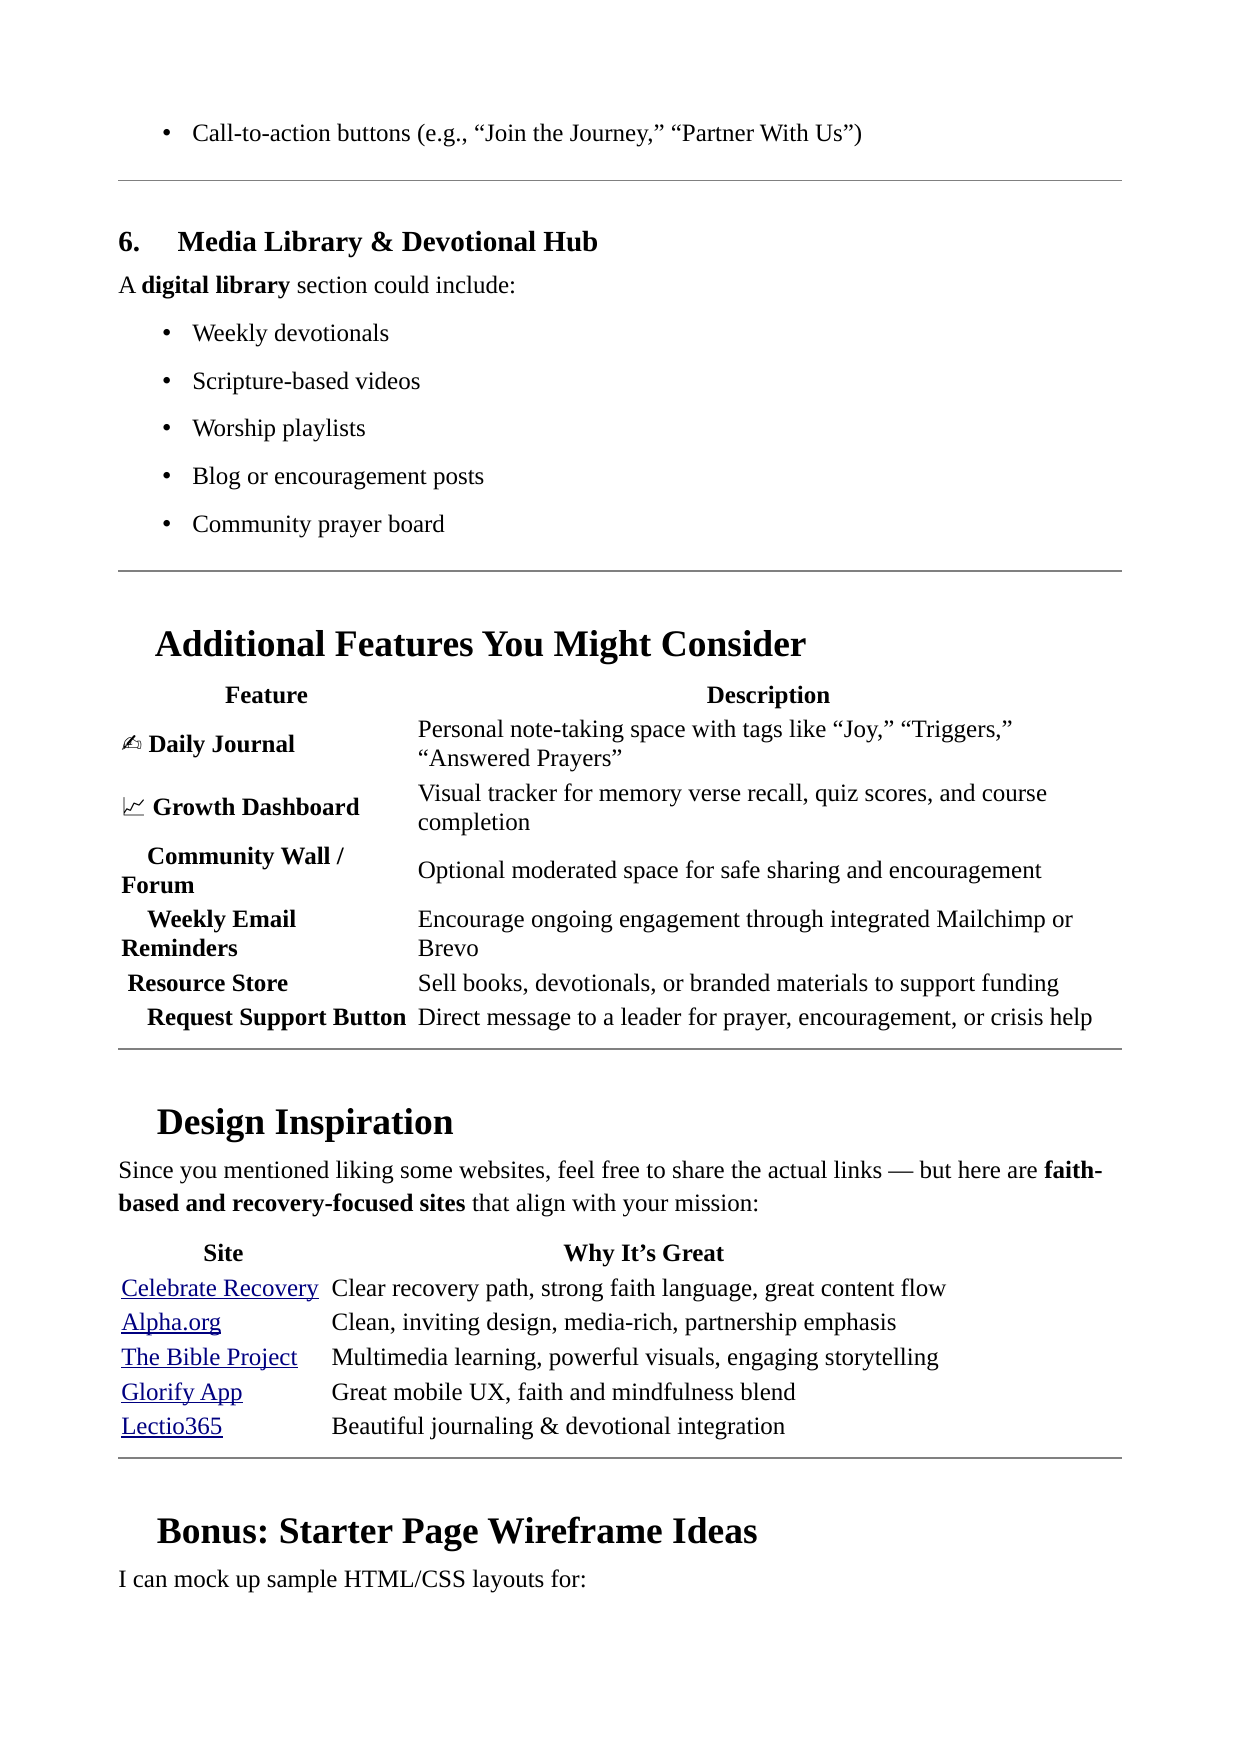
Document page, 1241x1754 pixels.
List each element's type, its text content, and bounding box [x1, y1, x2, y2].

subtitle 6. 🎥 Media Library & Devotional Hub [118, 224, 1122, 258]
table_cell The Bible Project [118, 1339, 328, 1374]
subtitle 🎨 Design Inspiration [118, 1099, 1122, 1142]
table_cell Optional moderated space for safe sharing and encouragement [415, 838, 1122, 902]
table_cell Beautiful journaling & devotional integration [329, 1408, 959, 1443]
table_cell 🤝 Community Wall / Forum [118, 838, 415, 902]
text I can mock up sample HTML/CSS layouts for: [118, 1564, 1122, 1592]
table_cell Clear recovery path, strong faith language, great content flow [329, 1270, 959, 1304]
table_cell Personal note-taking space with tags like “Joy,” “Triggers,” “Answered Prayers” [415, 712, 1122, 775]
text A digital library section could include: [118, 271, 1122, 299]
table_cell 📞 Request Support Button [118, 1000, 415, 1034]
table_cell 📈 Growth Dashboard [118, 775, 415, 838]
table_header Feature [118, 677, 415, 712]
subtitle 🎁 Bonus: Starter Page Wireframe Ideas [118, 1508, 1122, 1551]
table_cell Celebrate Recovery [118, 1270, 328, 1304]
table_cell Multimedia learning, powerful visuals, engaging storytelling [329, 1339, 959, 1374]
list Community prayer board [162, 509, 1122, 537]
text Since you mentioned liking some websites, feel free to share the actual links — but here are faith-based and recovery-focused sites that align with your mission: [118, 1155, 1122, 1217]
table_header Site [118, 1235, 328, 1270]
table_header Why It’s Great [329, 1235, 959, 1270]
table_cell ✍️ Daily Journal [118, 712, 415, 775]
table_cell Clean, inviting design, media-rich, partnership emphasis [329, 1305, 959, 1339]
table_header Description [415, 677, 1122, 712]
table_cell Sell books, devotionals, or branded materials to support funding [415, 965, 1122, 999]
table_cell Encourage ongoing engagement through integrated Mailchimp or Brevo [415, 902, 1122, 965]
subtitle 🧩 Additional Features You Might Consider [118, 621, 1122, 664]
table_cell Glorify App [118, 1374, 328, 1408]
list Worship playlists [162, 413, 1122, 442]
table_cell 📨 Weekly Email Reminders [118, 902, 415, 965]
table_cell Lectio365 [118, 1408, 328, 1443]
list Scripture-based videos [162, 366, 1122, 394]
list Weekly devotionals [162, 318, 1122, 347]
table_cell Direct message to a leader for prayer, encouragement, or crisis help [415, 1000, 1122, 1034]
table_cell Great mobile UX, faith and mindfulness blend [329, 1374, 959, 1408]
table_cell Visual tracker for memory verse recall, quiz scores, and course completion [415, 775, 1122, 838]
table_cell 🛍️ Resource Store [118, 965, 415, 999]
table_cell Alpha.org [118, 1305, 328, 1339]
list Blog or encouragement posts [162, 461, 1122, 490]
list Call-to-action buttons (e.g., “Join the Journey,” “Partner With Us”) [162, 118, 1122, 147]
